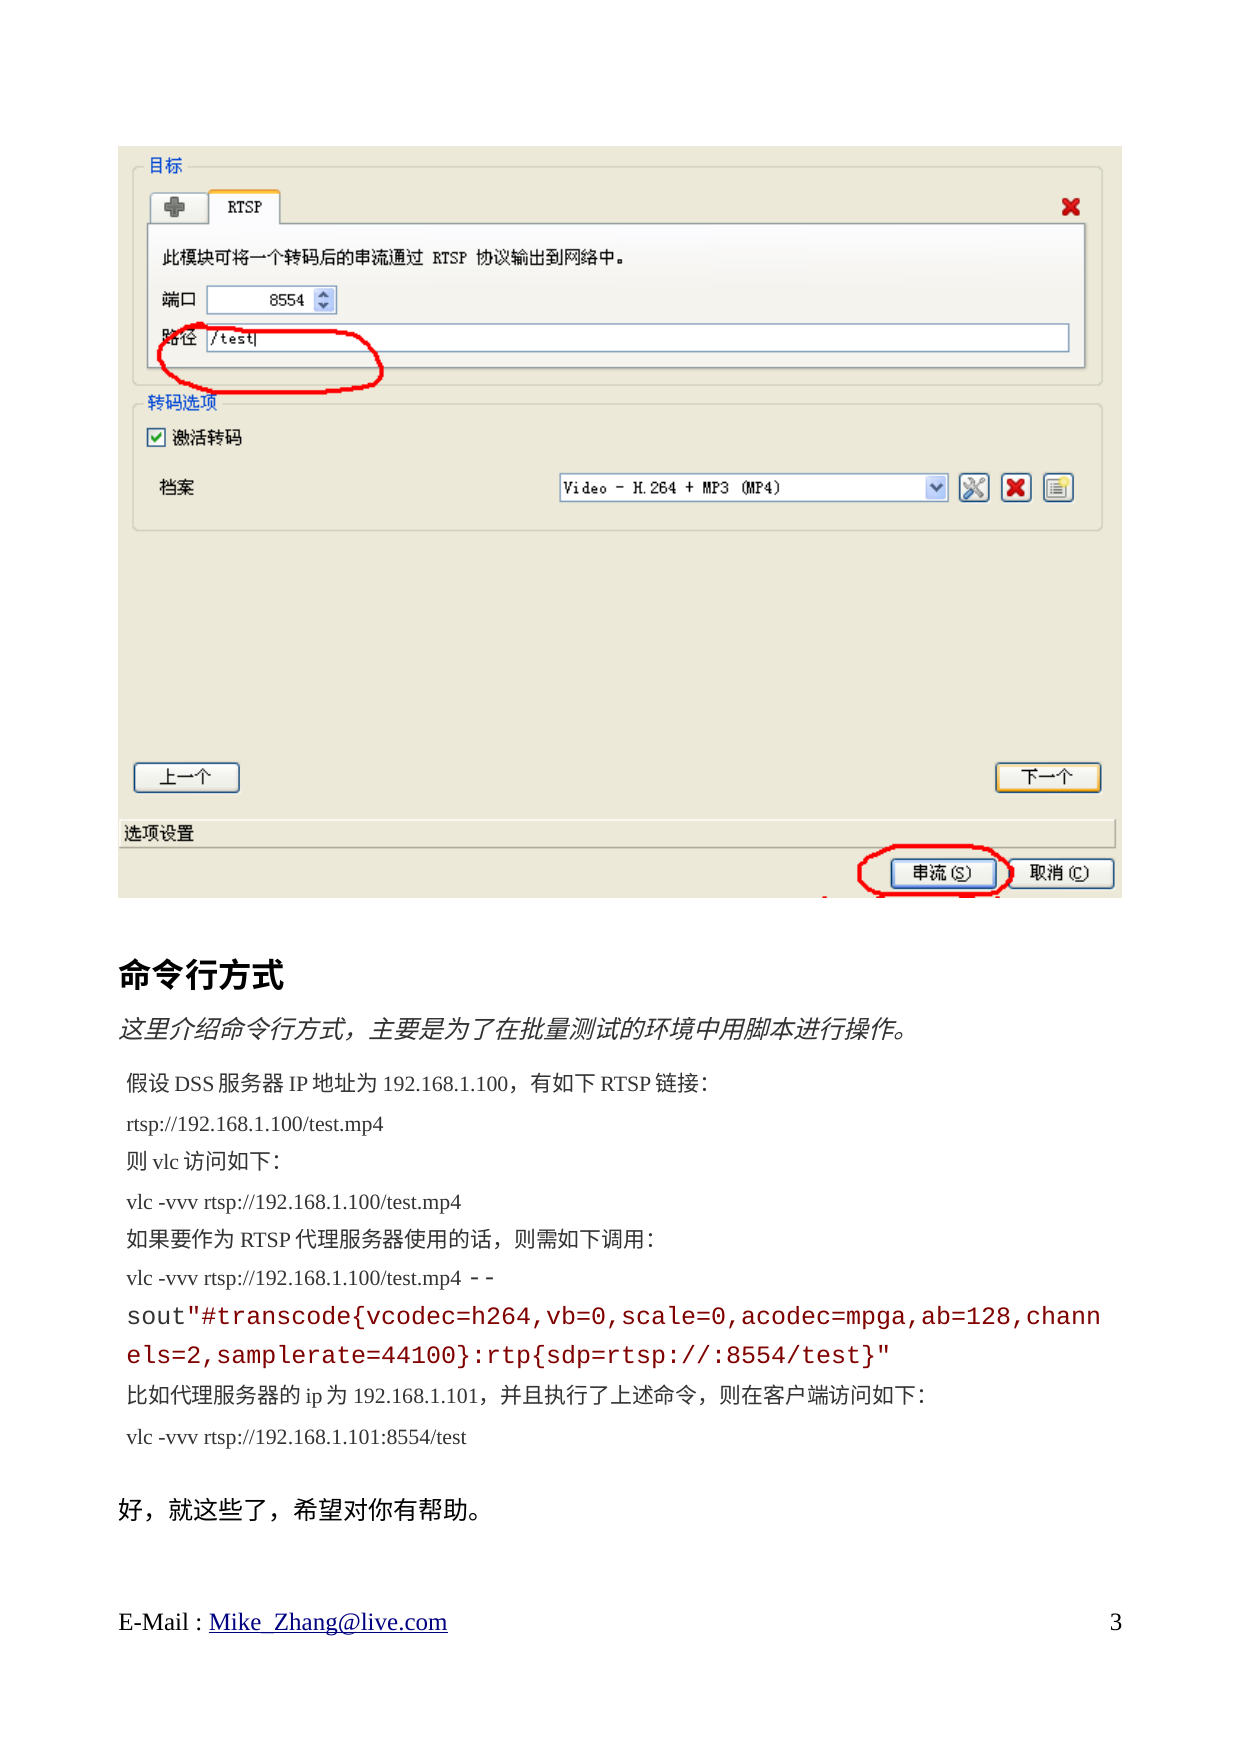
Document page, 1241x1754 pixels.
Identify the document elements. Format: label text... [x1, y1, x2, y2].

text vlc -vvv rtsp://192.168.1.100/test.mp4 --sout"#transcode{vcodec=h264,vb=0,scale=0,acodec=mpga,ab=128,channels=2,samplerate=44100}:rtp{sdp=rtsp://:8554/test}" [126, 1254, 1114, 1371]
text 假设DSS服务器IP地址为192.168.1.100，有如下RTSP链接： [126, 1058, 1114, 1097]
text vlc -vvv rtsp://192.168.1.101:8554/test [126, 1410, 1114, 1449]
text rtsp://192.168.1.100/test.mp4 [126, 1097, 1114, 1136]
text 这里介绍命令行方式，主要是为了在批量测试的环境中用脚本进行操作。 [118, 1009, 1122, 1046]
text 好，就这些了，希望对你有帮助。 [118, 1490, 1122, 1526]
text 比如代理服务器的ip为192.168.1.101，并且执行了上述命令，则在客户端访问如下： [126, 1371, 1114, 1410]
text 如果要作为RTSP代理服务器使用的话，则需如下调用： [126, 1214, 1114, 1254]
picture [118, 146, 1122, 898]
text vlc -vvv rtsp://192.168.1.100/test.mp4 [126, 1176, 1114, 1214]
text 则vlc访问如下： [126, 1136, 1114, 1176]
subtitle 命令行方式 [118, 952, 1122, 997]
